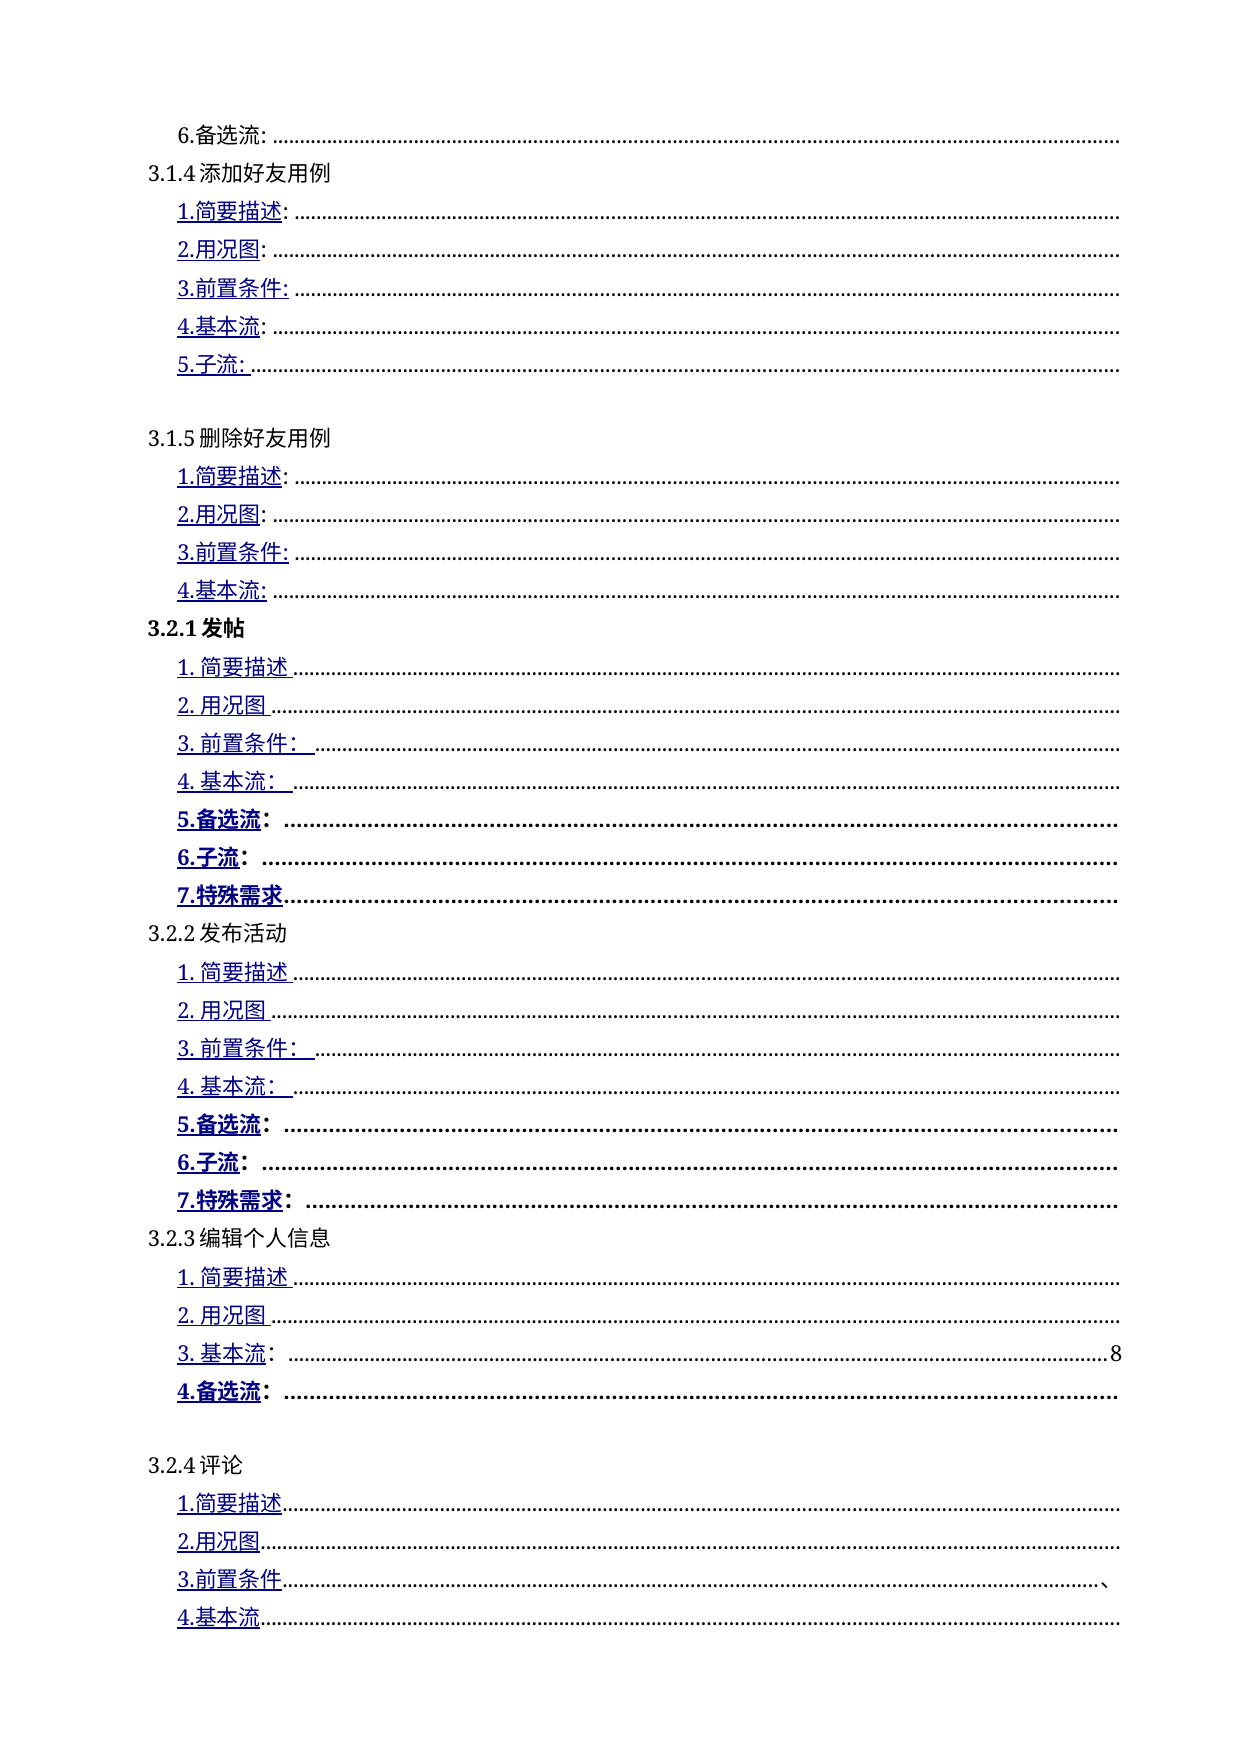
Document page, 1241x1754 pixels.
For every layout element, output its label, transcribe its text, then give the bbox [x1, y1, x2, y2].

text 3. 前置条件： [177, 1031, 1122, 1062]
text 3. 前置条件： [177, 726, 1122, 757]
text 2. 用况图 [177, 688, 1122, 719]
text 3.前置条件: [177, 535, 1122, 567]
text 2. 用况图 [177, 993, 1122, 1024]
text 1. 简要描述 [177, 1259, 1122, 1291]
text 4. 基本流： [177, 764, 1122, 796]
text 4.基本流 [177, 1600, 1122, 1632]
text 2.用况图: [177, 497, 1122, 529]
text 4.备选流： [177, 1374, 1122, 1406]
text 3.前置条件 、 [177, 1562, 1122, 1594]
text 2.用况图 [177, 1524, 1122, 1556]
text 3.1.4添加好友用例 [148, 156, 1122, 188]
text 2. 用况图 [177, 1298, 1122, 1329]
text 3.1.5删除好友用例 [148, 421, 1122, 452]
text 6.子流： [177, 840, 1122, 872]
text 3.2.3编辑个人信息 [148, 1221, 1122, 1253]
text 5.子流: [177, 347, 1122, 379]
text 3.2.2发布活动 [148, 916, 1122, 948]
text 3.2.1发帖 [148, 611, 1122, 643]
text 1.简要描述: [177, 459, 1122, 491]
text 3.2.4评论 [148, 1448, 1122, 1479]
text 1. 简要描述 [177, 954, 1122, 986]
text 6.备选流: [177, 118, 1122, 150]
text 3.前置条件: [177, 271, 1122, 302]
text 7.特殊需求： [177, 1183, 1122, 1215]
text 5.备选流： [177, 802, 1122, 834]
text 1. 简要描述 [177, 649, 1122, 681]
text 2.用况图: [177, 232, 1122, 264]
text 3. 基本流： 8 [177, 1336, 1122, 1367]
text 4.基本流: [177, 573, 1122, 605]
text 5.备选流： [177, 1107, 1122, 1139]
text 4.基本流: [177, 309, 1122, 341]
text 1.简要描述: [177, 194, 1122, 226]
text 6.子流： [177, 1145, 1122, 1177]
text 7.特殊需求 [177, 878, 1122, 910]
text 4. 基本流： [177, 1069, 1122, 1101]
text 1.简要描述 [177, 1486, 1122, 1518]
